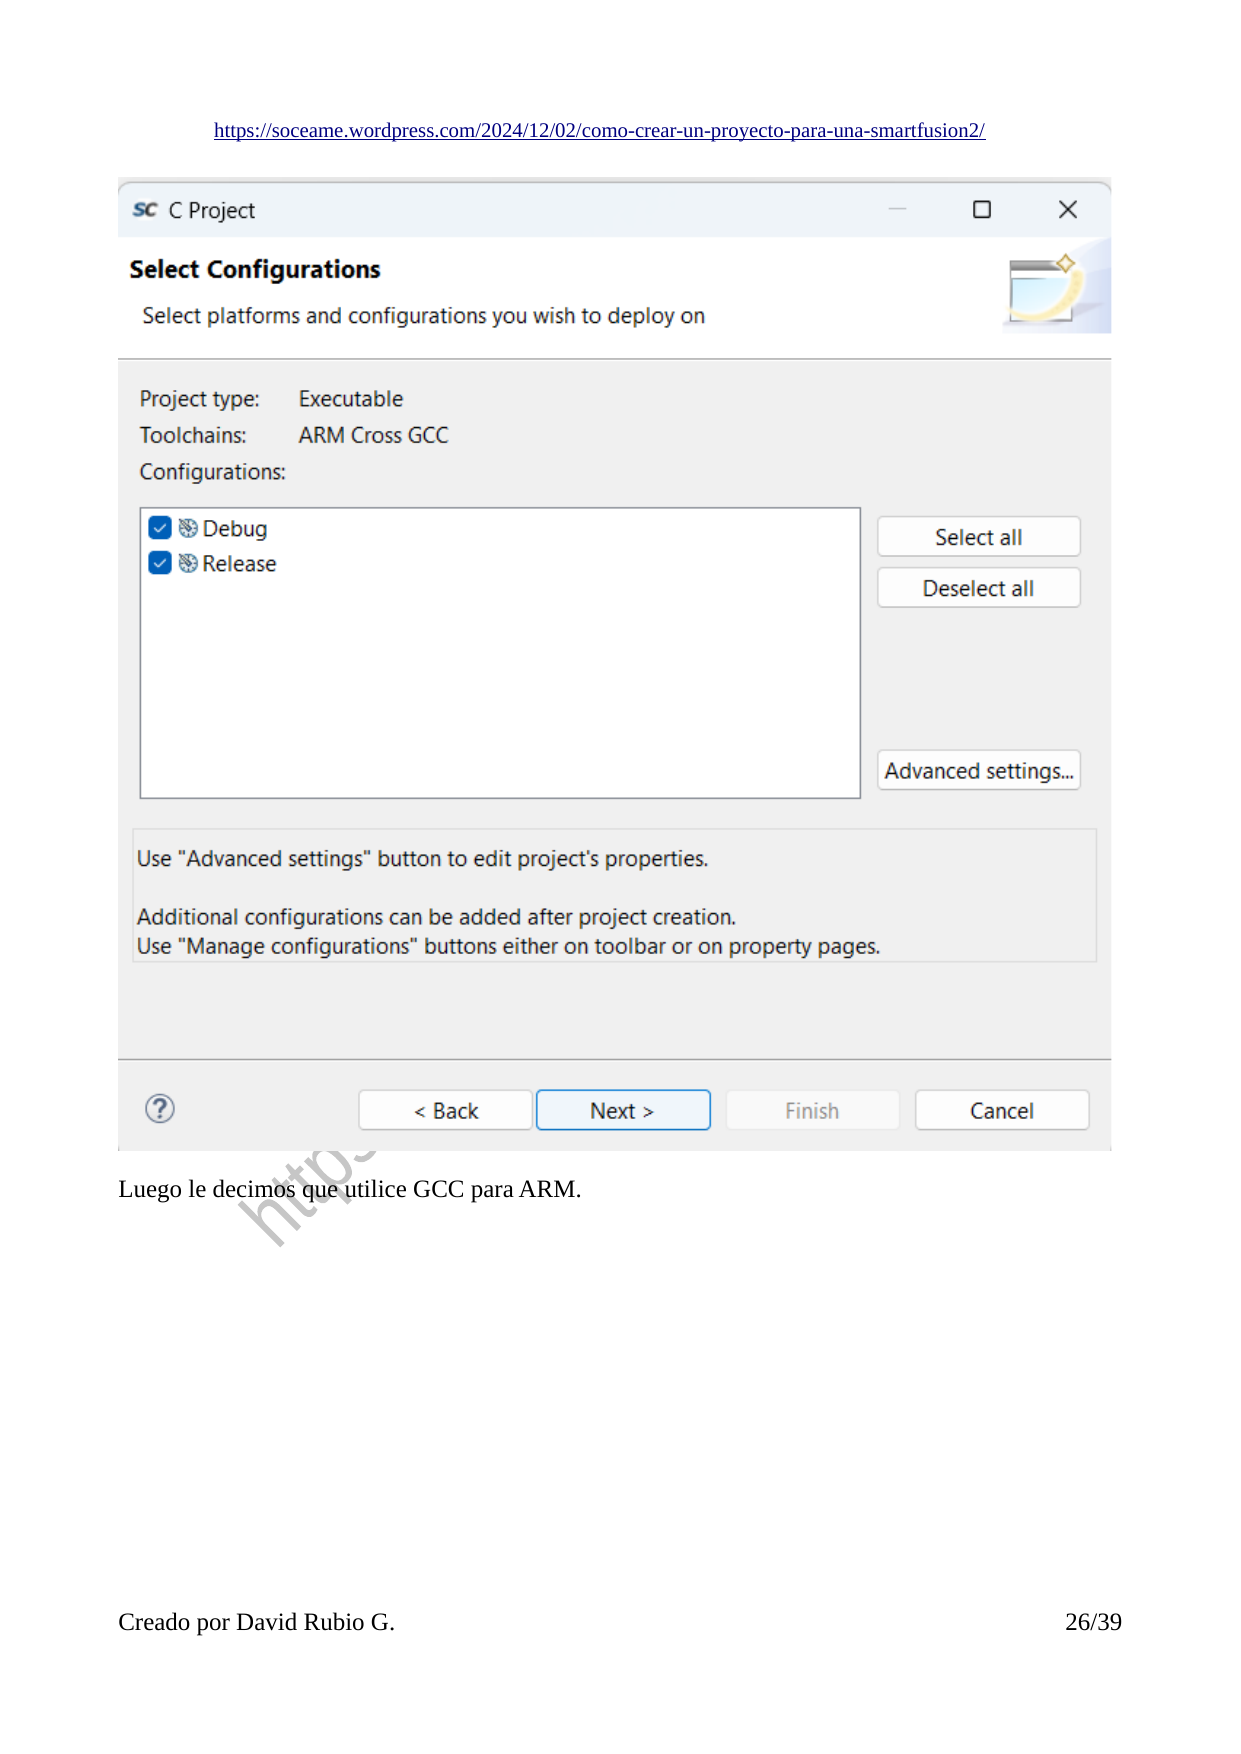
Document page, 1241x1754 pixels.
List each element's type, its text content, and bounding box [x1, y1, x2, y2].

text Luego le decimos que utilice GCC para ARM. [338, 1174, 1122, 1203]
picture [118, 177, 1112, 1151]
text Luego le decimos que utilice GCC para ARM. [118, 1174, 318, 1203]
